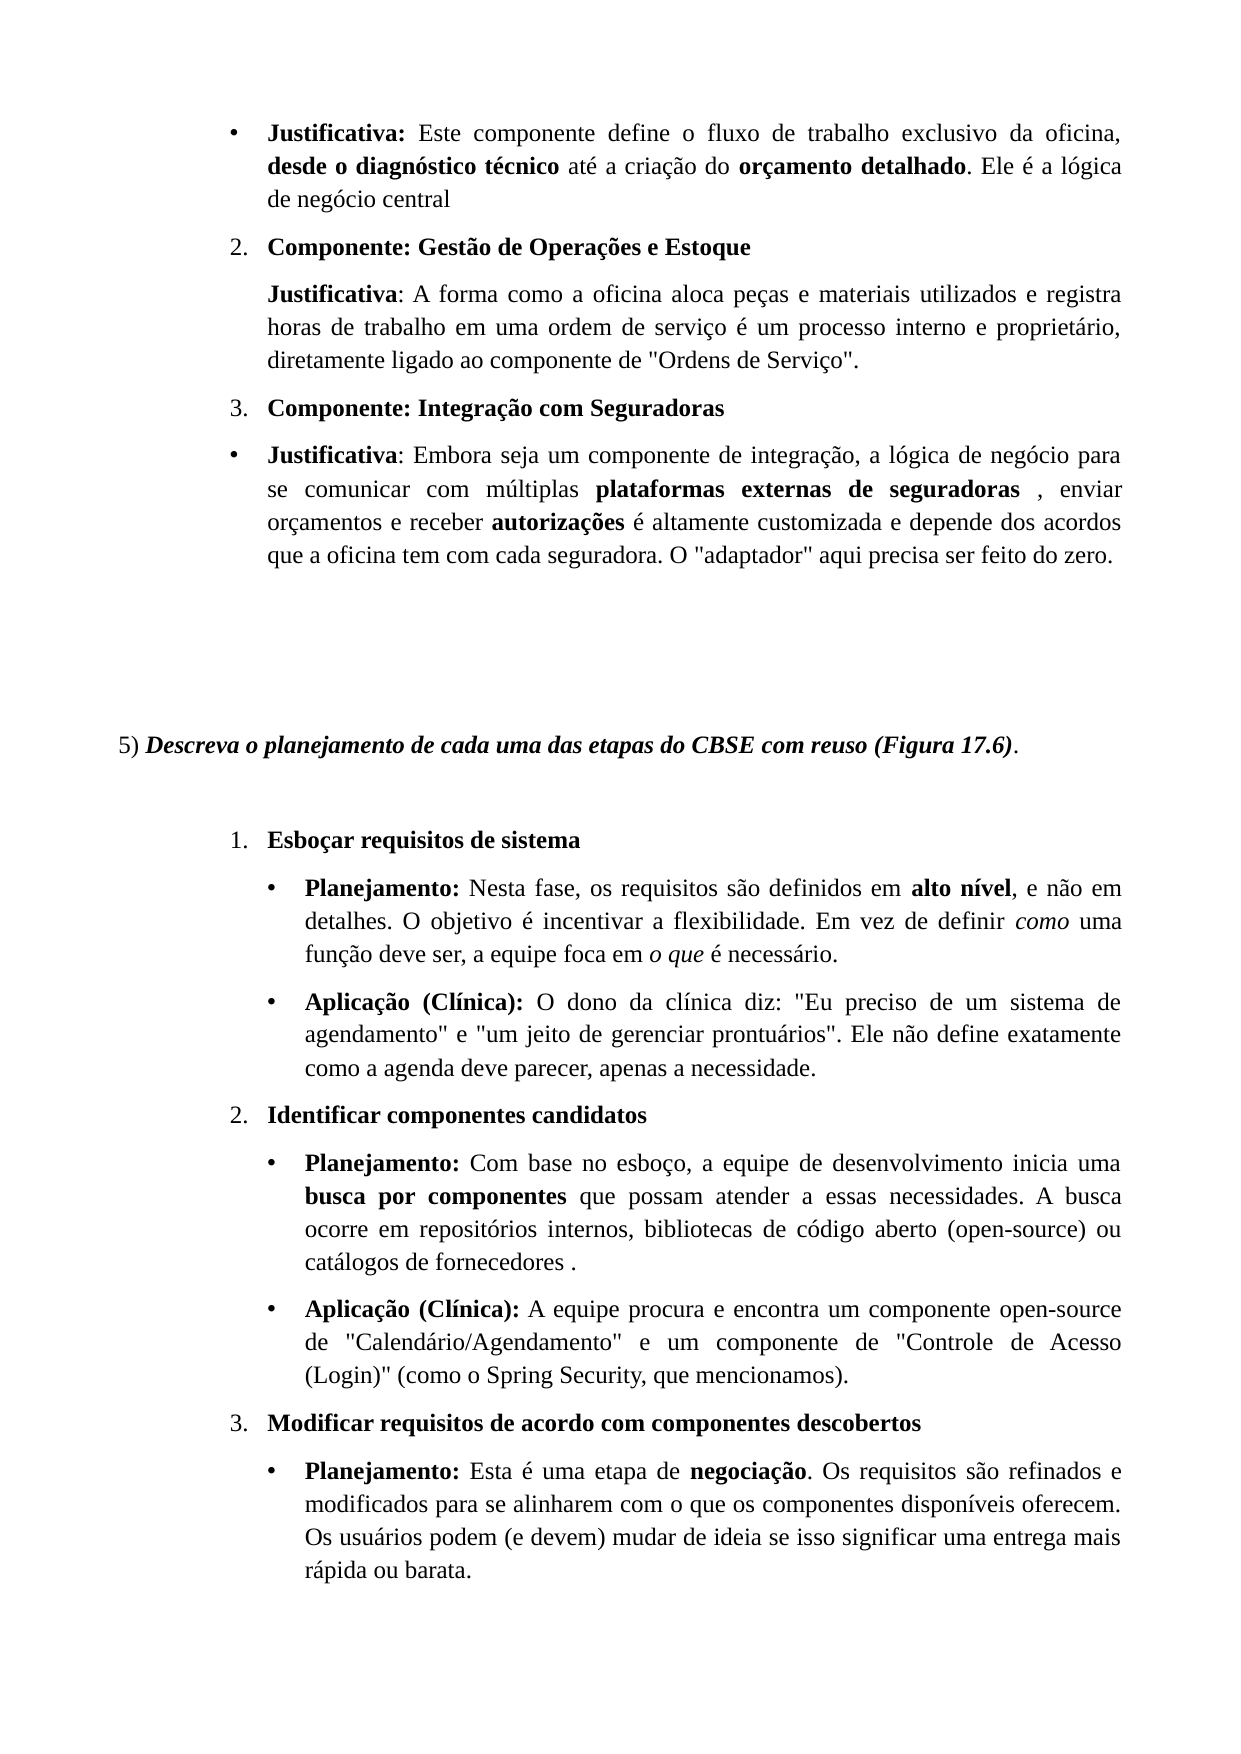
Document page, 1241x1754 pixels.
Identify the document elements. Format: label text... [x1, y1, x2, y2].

list Planejamento: Com base no esboço, a equipe de desenvolvimento inicia uma busca por componentes que possam atender a essas necessidades. A busca ocorre em repositórios internos, bibliotecas de código aberto (open-source) ou catálogos de fornecedores . [267, 1148, 1122, 1276]
list Esboçar requisitos de sistema [229, 825, 1122, 854]
list Componente: Integração com Seguradoras [229, 393, 1122, 422]
list Identificar componentes candidatos [229, 1100, 1122, 1129]
list Modificar requisitos de acordo com componentes descobertos [229, 1408, 1122, 1437]
list Justificativa: Embora seja um componente de integração, a lógica de negócio para se comunicar com múltiplas plataformas externas de seguradoras , enviar orçamentos e receber autorizações é altamente customizada e depende dos acordos que a oficina tem com cada seguradora. O "adaptador" aqui precisa ser feito do zero. [229, 441, 1122, 568]
list Planejamento: Esta é uma etapa de negociação. Os requisitos são refinados e modificados para se alinharem com o que os componentes disponíveis oferecem. Os usuários podem (e devem) mudar de ideia se isso significar uma entrega mais rápida ou barata. [267, 1456, 1122, 1583]
list Justificativa: Este componente define o fluxo de trabalho exclusivo da oficina, desde o diagnóstico técnico até a criação do orçamento detalhado. Ele é a lógica de negócio central [229, 118, 1122, 213]
list Aplicação (Clínica): O dono da clínica diz: "Eu preciso de um sistema de agendamento" e "um jeito de gerenciar prontuários". Ele não define exatamente como a agenda deve parecer, apenas a necessidade. [267, 987, 1122, 1081]
text 5) Descreva o planejamento de cada uma das etapas do CBSE com reuso (Figura 17.6). [118, 730, 1122, 759]
list Justificativa: A forma como a oficina aloca peças e materiais utilizados e registra horas de trabalho em uma ordem de serviço é um processo interno e proprietário, diretamente ligado ao componente de "Ordens de Serviço". [229, 279, 1122, 374]
list Aplicação (Clínica): A equipe procura e encontra um componente open-source de "Calendário/Agendamento" e um componente de "Controle de Acesso (Login)" (como o Spring Security, que mencionamos). [267, 1294, 1122, 1389]
list Planejamento: Nesta fase, os requisitos são definidos em alto nível, e não em detalhes. O objetivo é incentivar a flexibilidade. Em vez de definir como uma função deve ser, a equipe foca em o que é necessário. [267, 873, 1122, 968]
list Componente: Gestão de Operações e Estoque [229, 232, 1122, 261]
